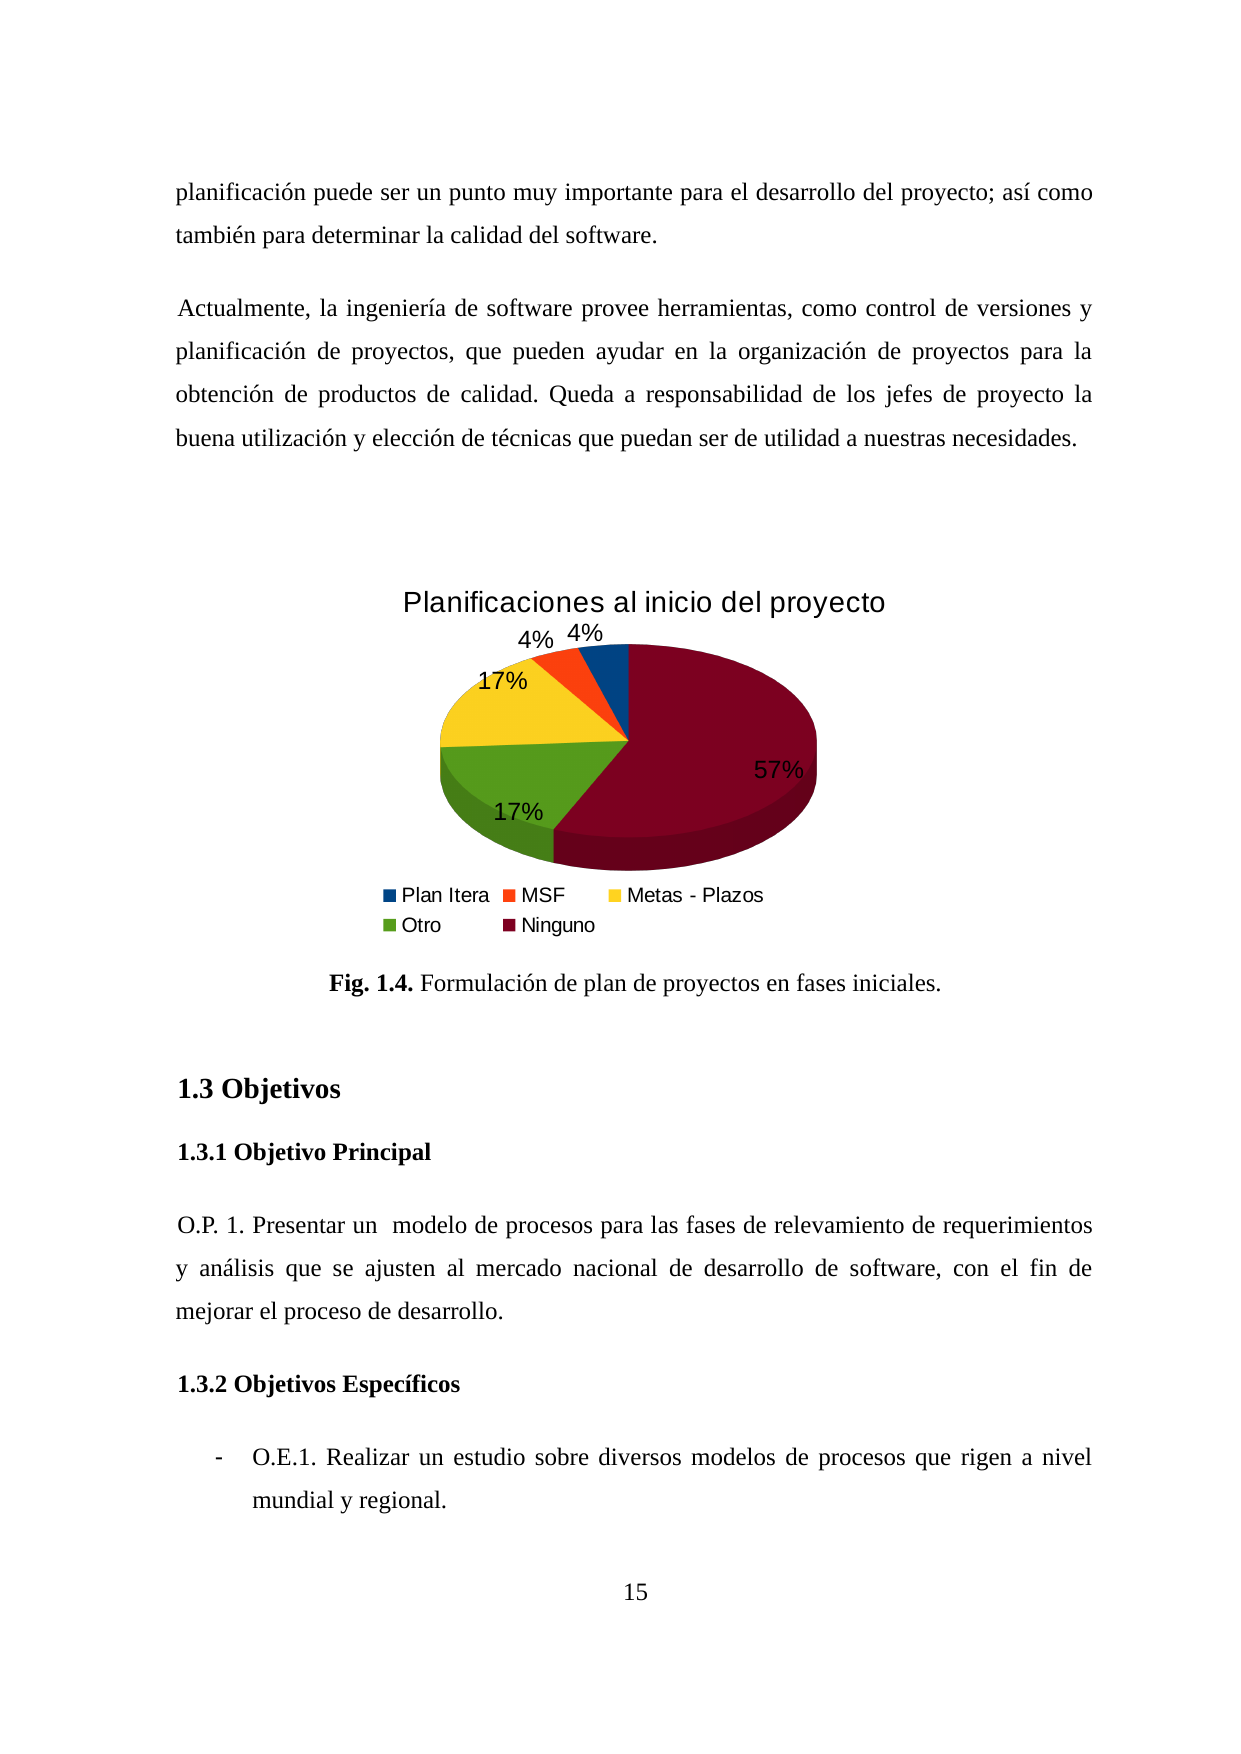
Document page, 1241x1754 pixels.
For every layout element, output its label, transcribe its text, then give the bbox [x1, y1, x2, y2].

subtitle 1.3 Objetivos [177, 1071, 1093, 1105]
text 1.3.2 Objetivos Específicos [175, 1369, 1093, 1398]
list O.E.1. Realizar un estudio sobre diversos modelos de procesos que rigen a nivel mundial y regional. [214, 1442, 1093, 1514]
text 1.3.1 Objetivo Principal [175, 1137, 1093, 1165]
text planificación puede ser un punto muy importante para el desarrollo del proyecto; así como también para determinar la calidad del software. [175, 177, 1093, 249]
text Fig. 1.4. Formulación de plan de proyectos en fases iniciales. [175, 569, 1093, 997]
text Actualmente, la ingeniería de software provee herramientas, como control de versiones y planificación de proyectos, que pueden ayudar en la organización de proyectos para la obtención de productos de calidad. Queda a responsabilidad de los jefes de proyecto la buena utilización y elección de técnicas que puedan ser de utilidad a nuestras necesidades. [175, 293, 1093, 451]
text O.P. 1. Presentar un modelo de procesos para las fases de relevamiento de requerimientos y análisis que se ajusten al mercado nacional de desarrollo de software, con el fin de mejorar el proceso de desarrollo. [175, 1210, 1093, 1325]
